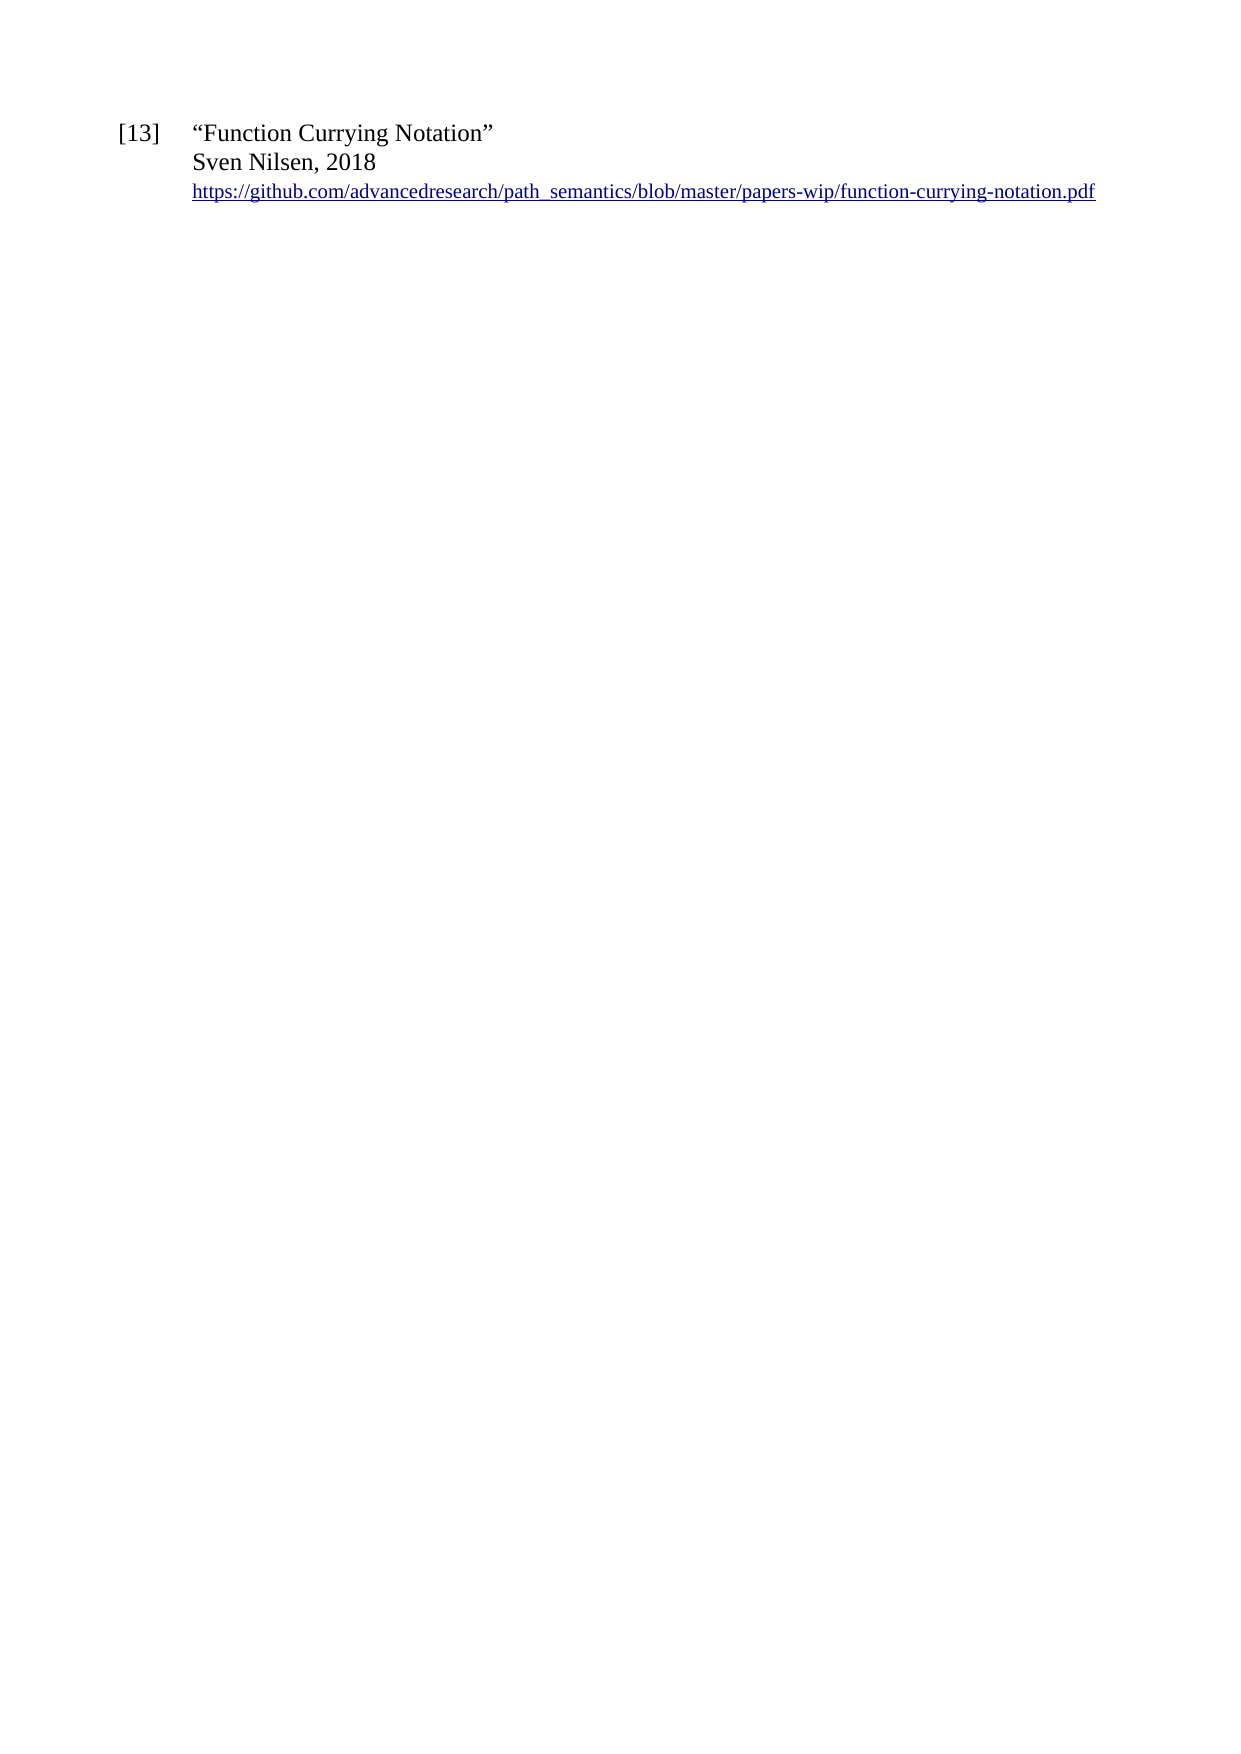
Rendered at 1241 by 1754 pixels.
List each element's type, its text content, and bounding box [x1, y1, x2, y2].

text https://github.com/advancedresearch/path_semantics/blob/master/papers-wip/function-currying-notation.pdf [118, 176, 1122, 204]
text Sven Nilsen, 2018 [118, 147, 1122, 176]
text [13] “Function Currying Notation” [118, 118, 1122, 147]
